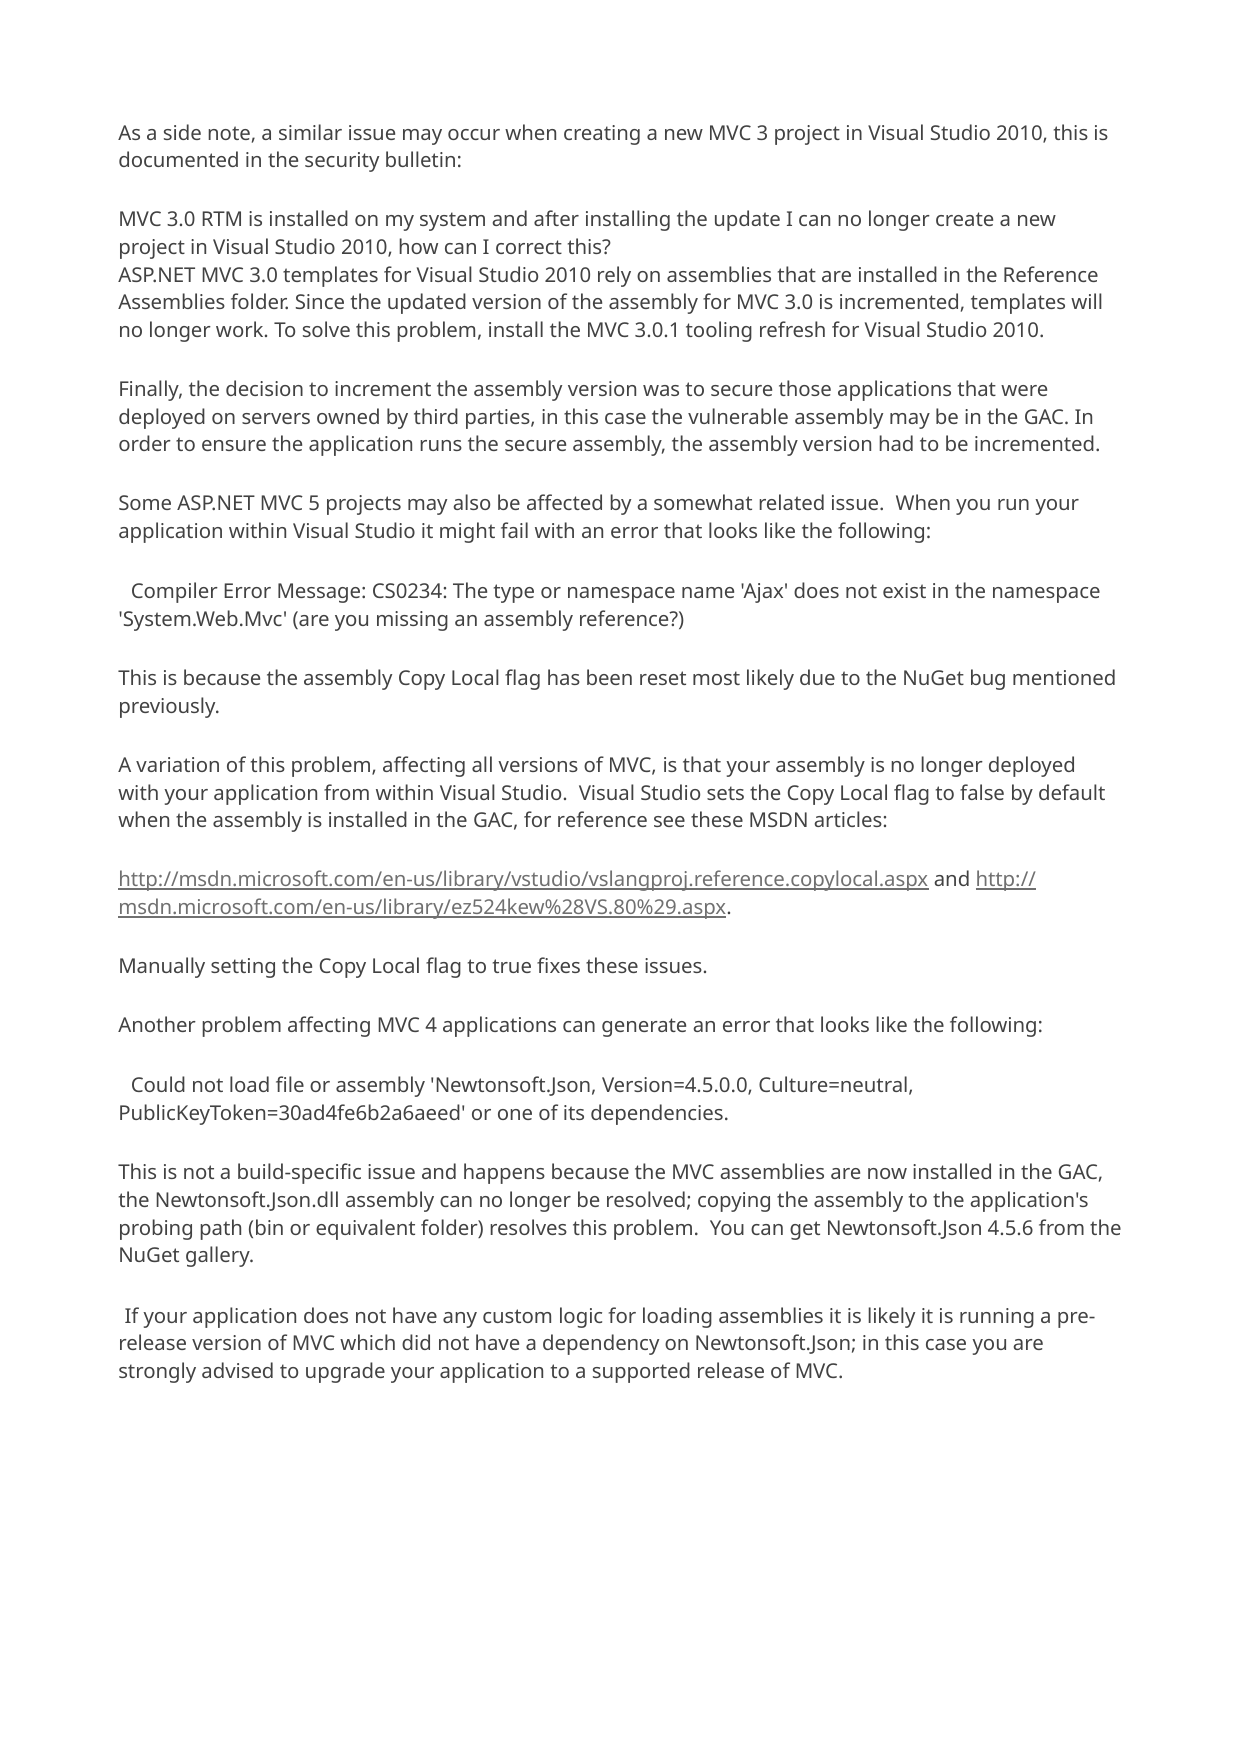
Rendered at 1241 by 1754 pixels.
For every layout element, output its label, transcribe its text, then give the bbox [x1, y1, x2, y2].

text http://msdn.microsoft.com/en-us/library/vstudio/vslangproj.reference.copylocal.aspx and http://msdn.microsoft.com/en-us/library/ez524kew%28VS.80%29.aspx. [118, 865, 1122, 920]
text Manually setting the Copy Local flag to true fixes these issues. [118, 952, 1122, 979]
text If your application does not have any custom logic for loading assemblies it is likely it is running a pre-release version of MVC which did not have a dependency on Newtonsoft.Json; in this case you are strongly advised to upgrade your application to a supported release of MVC. [118, 1300, 1122, 1384]
text MVC 3.0 RTM is installed on my system and after installing the update I can no longer create a new project in Visual Studio 2010, how can I correct this? ASP.NET MVC 3.0 templates for Visual Studio 2010 rely on assemblies that are installed in the Reference Assemblies folder. Since the updated version of the assembly for MVC 3.0 is incremented, templates will no longer work. To solve this problem, install the MVC 3.0.1 tooling refresh for Visual Studio 2010. [118, 205, 1122, 343]
text As a side note, a similar issue may occur when creating a new MVC 3 project in Visual Studio 2010, this is documented in the security bulletin: [118, 118, 1122, 173]
text Finally, the decision to increment the assembly version was to secure those applications that were deployed on servers owned by third parties, in this case the vulnerable assembly may be in the GAC. In order to ensure the application runs the secure assembly, the assembly version had to be incremented. [118, 374, 1122, 458]
text Could not load file or assembly 'Newtonsoft.Json, Version=4.5.0.0, Culture=neutral, PublicKeyToken=30ad4fe6b2a6aeed' or one of its dependencies. [118, 1069, 1122, 1126]
text A variation of this problem, affecting all versions of MVC, is that your assembly is no longer deployed with your application from within Visual Studio. Visual Studio sets the Copy Local flag to false by default when the assembly is installed in the GAC, for reference see these MSDN articles: [118, 751, 1122, 834]
text Compiler Error Message: CS0234: The type or namespace name 'Ajax' does not exist in the namespace 'System.Web.Mvc' (are you missing an assembly reference?) [118, 576, 1122, 633]
text This is not a build-specific issue and happens because the MVC assemblies are now installed in the GAC, the Newtonsoft.Json.dll assembly can no longer be resolved; copying the assembly to the application's probing path (bin or equivalent folder) resolves this problem. You can get Newtonsoft.Json 4.5.6 from the NuGet gallery. [118, 1158, 1122, 1268]
text This is because the assembly Copy Local flag has been reset most likely due to the NuGet bug mentioned previously. [118, 664, 1122, 719]
text Some ASP.NET MVC 5 projects may also be affected by a somewhat related issue. When you run your application within Visual Studio it might fail with an error that looks like the following: [118, 489, 1122, 544]
text Another problem affecting MVC 4 applications can generate an error that looks like the following: [118, 1011, 1122, 1038]
